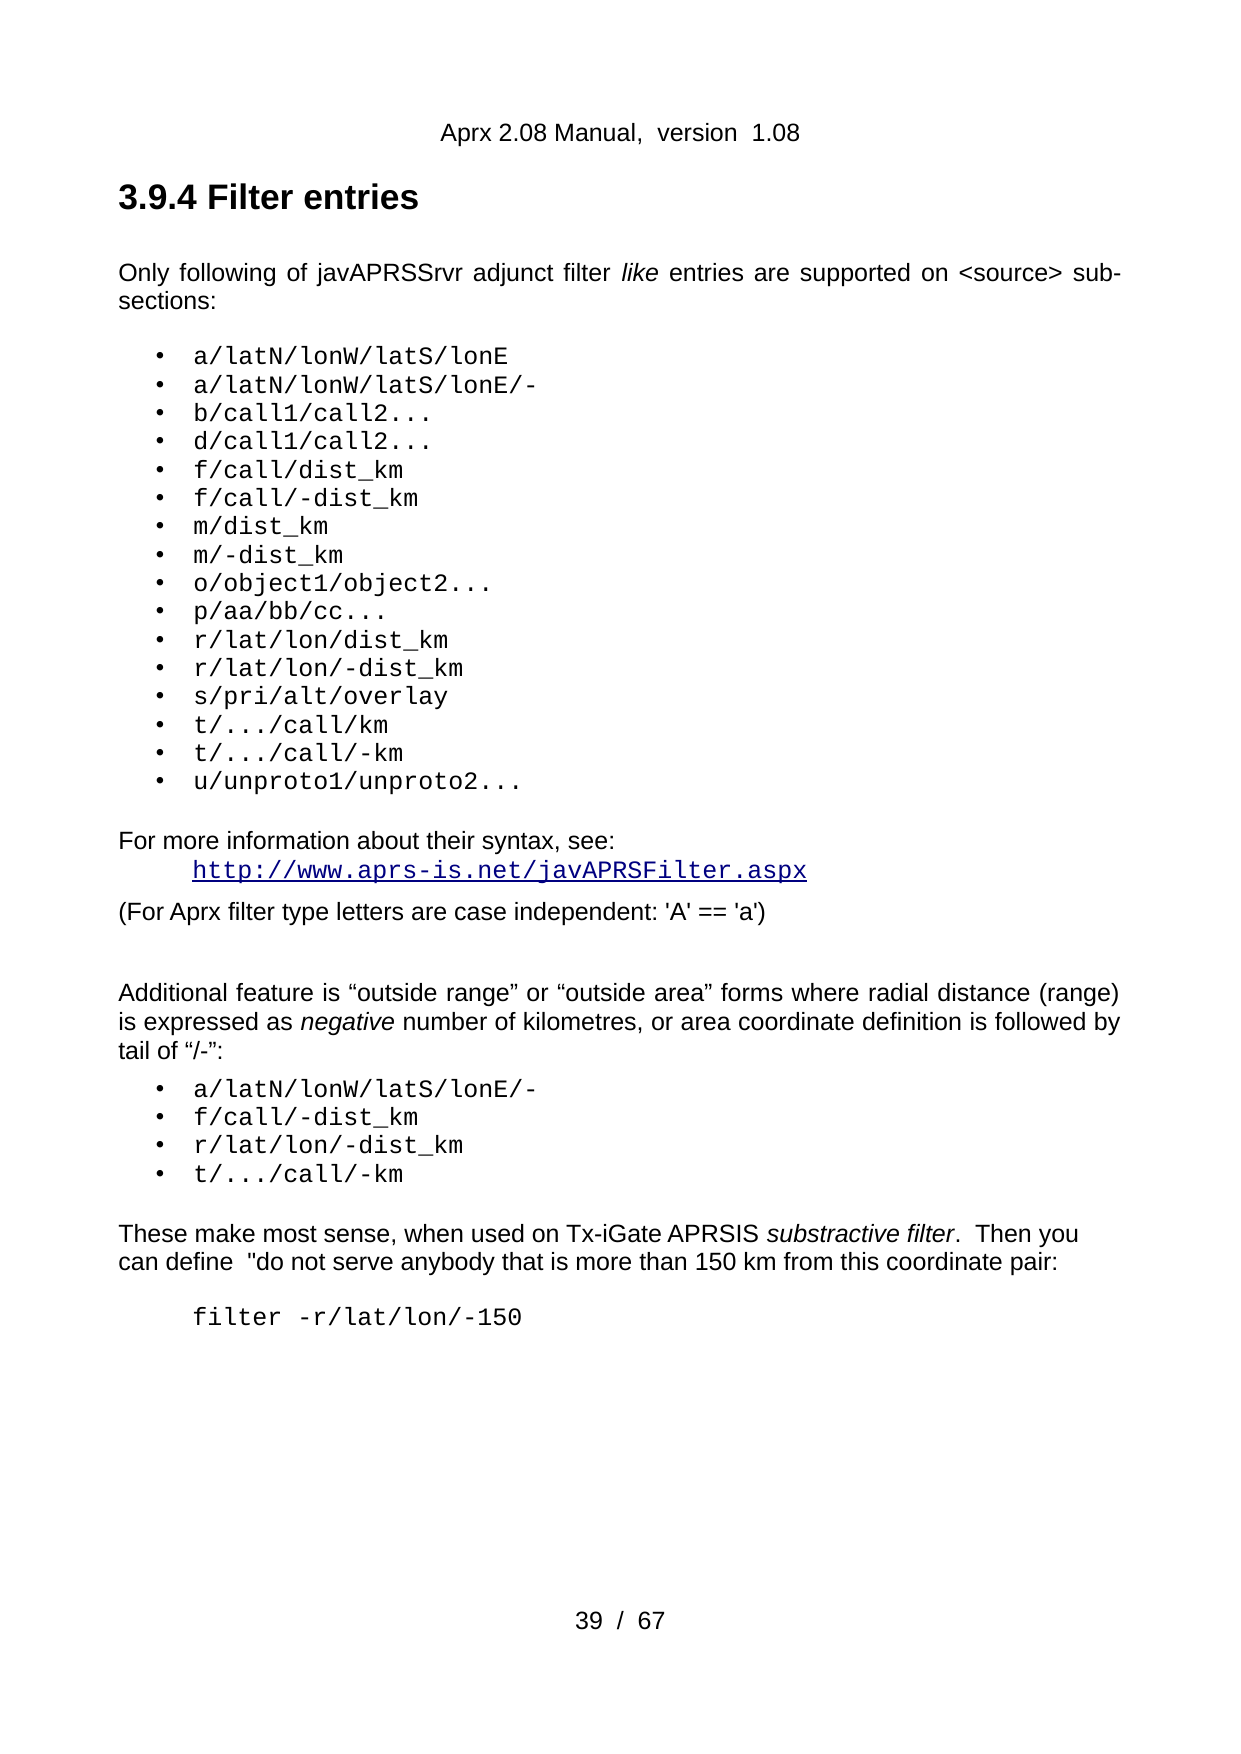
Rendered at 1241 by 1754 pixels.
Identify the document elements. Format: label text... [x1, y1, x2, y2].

text For more information about their syntax, see: [118, 826, 1122, 855]
list f/call/dist_km [156, 457, 1122, 486]
list t/.../call/km [156, 712, 1122, 741]
list m/dist_km [156, 514, 1122, 542]
list u/unproto1/unproto2... [156, 769, 1122, 797]
list t/.../call/-km [156, 1161, 1122, 1190]
text Only following of javAPRSSrvr adjunct filter like entries are supported on <source> sub-sections: [118, 258, 1122, 315]
list f/call/-dist_km [156, 486, 1122, 514]
list r/lat/lon/-dist_km [156, 656, 1122, 684]
list b/call1/call2... [156, 401, 1122, 429]
subtitle Filter entries [118, 176, 1122, 217]
text (For Aprx filter type letters are case independent: 'A' == 'a') [118, 897, 1122, 926]
list a/latN/lonW/latS/lonE [156, 344, 1122, 372]
list t/.../call/-km [156, 741, 1122, 769]
list r/lat/lon/dist_km [156, 627, 1122, 656]
list f/call/-dist_km [156, 1105, 1122, 1133]
list a/latN/lonW/latS/lonE/- [156, 372, 1122, 401]
list o/object1/object2... [156, 571, 1122, 599]
list r/lat/lon/-dist_km [156, 1133, 1122, 1161]
text filter -r/lat/lon/-150 [192, 1305, 1122, 1333]
list s/pri/alt/overlay [156, 684, 1122, 712]
list m/-dist_km [156, 542, 1122, 571]
list a/latN/lonW/latS/lonE/- [156, 1076, 1122, 1105]
text Additional feature is “outside range” or “outside area” forms where radial distance (range) is expressed as negative number of kilometres, or area coordinate definition is followed by tail of “/-”: [118, 978, 1122, 1065]
list d/call1/call2... [156, 429, 1122, 457]
text http://www.aprs-is.net/javAPRSFilter.aspx [118, 855, 1122, 886]
list p/aa/bb/cc... [156, 599, 1122, 627]
text These make most sense, when used on Tx-iGate APRSIS substractive filter. Then you can define "do not serve anybody that is more than 150 km from this coordinate pair: [118, 1218, 1122, 1276]
